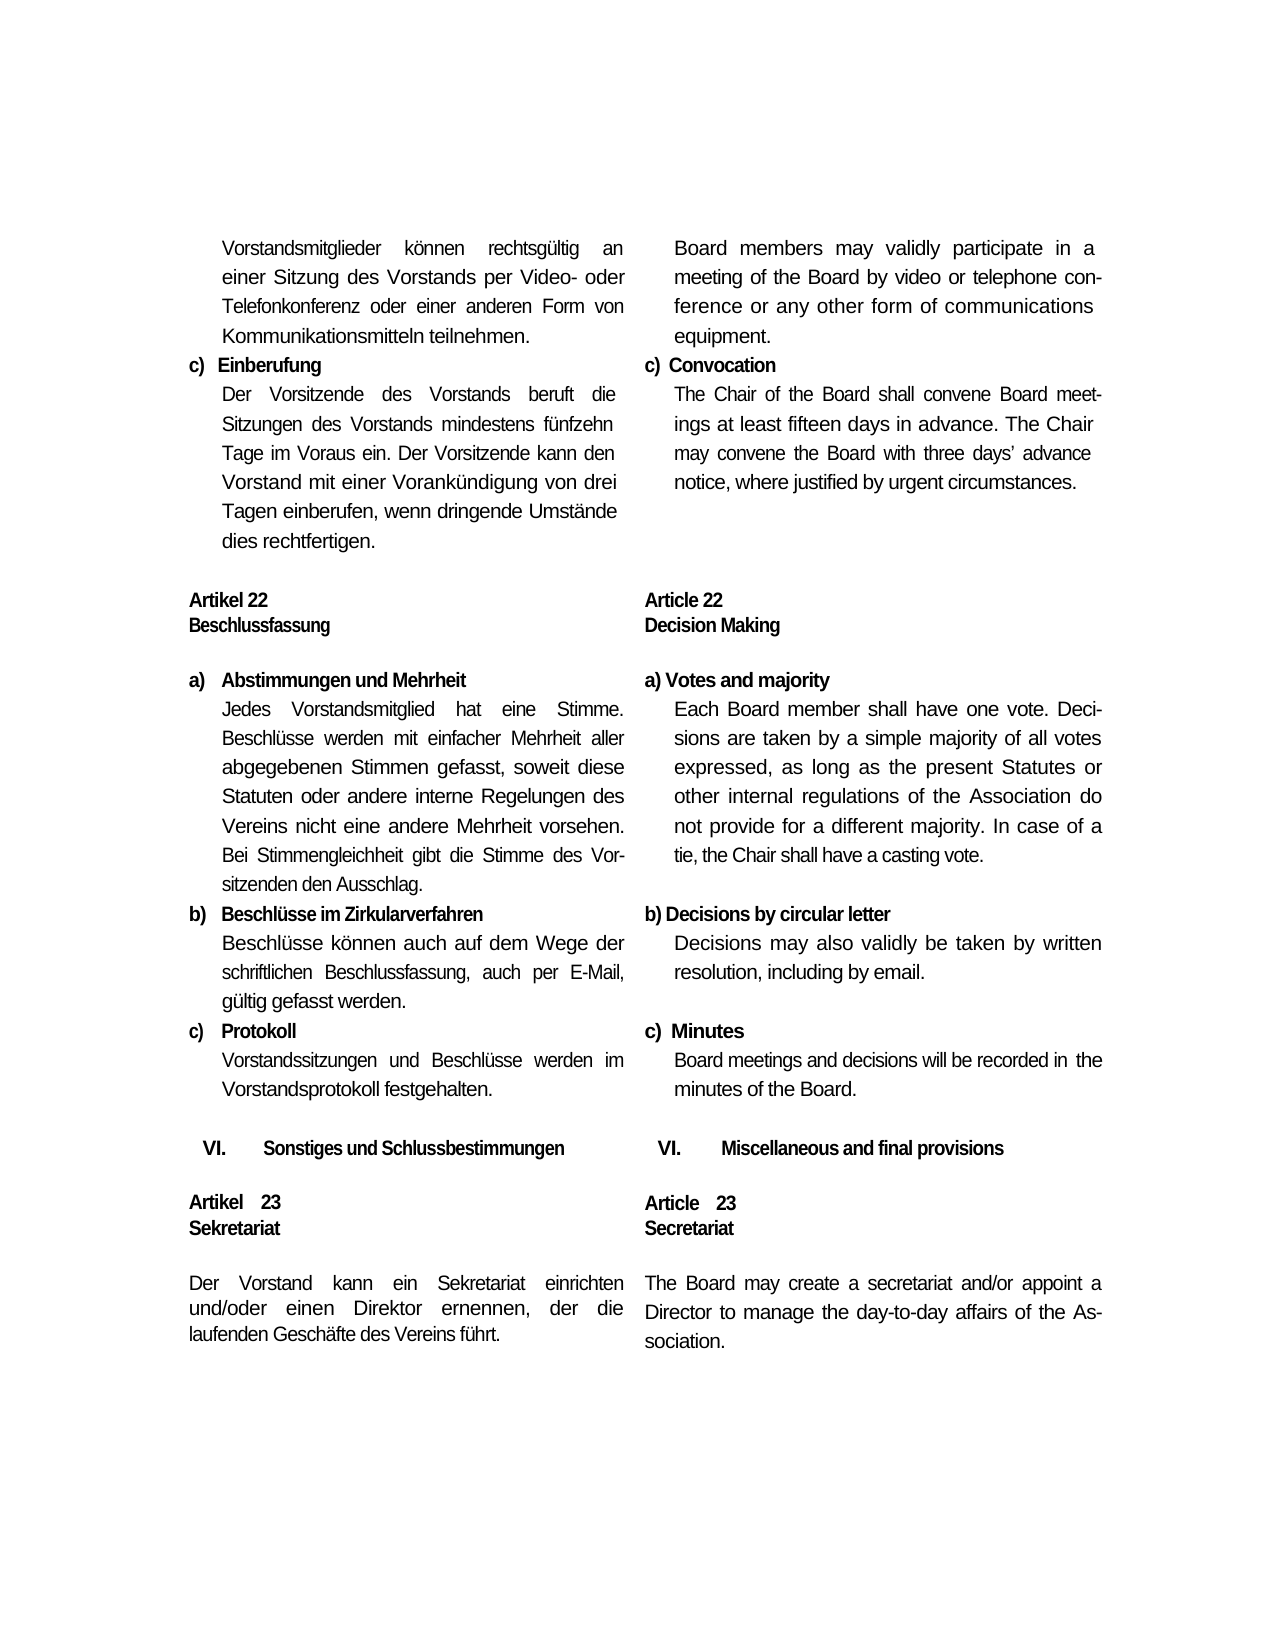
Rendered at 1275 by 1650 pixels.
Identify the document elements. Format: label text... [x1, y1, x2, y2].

text Vorstandssitzungen und Beschlüsse werden im Vorstandsprotokoll festgehalten. [222, 1044, 626, 1102]
text Jedes Vorstandsmitglied hat eine Stimme. Beschlüsse werden mit einfacher Mehrheit aller abgegebenen Stimmen gefasst, soweit diese Statuten oder andere interne Regelungen des Vereins nicht eine andere Mehrheit vorsehen. Bei Stimmengleichheit gibt die Stimme des Vor- sitzenden den Ausschlag. [222, 693, 626, 897]
text Artikel 22 [188, 588, 626, 612]
text c) Minutes [644, 1019, 1257, 1043]
text c) Protokoll [188, 1019, 626, 1043]
text c) Einberufung [188, 354, 626, 378]
text Beschlüsse können auch auf dem Wege der schriftlichen Beschlussfassung, auch per E-Mail, gültig gefasst werden. [222, 927, 626, 1014]
text VI. Miscellaneous and final provisions [657, 1136, 1257, 1160]
text b) Decisions by circular letter [644, 902, 1257, 926]
text Each Board member shall have one vote. Deci- sions are taken by a simple majority of all votes expressed, as long as the present Statutes or other internal regulations of the Association do not provide for a different majority. In case of a tie, the Chair shall have a casting vote. [674, 693, 1103, 868]
text Article 22 [644, 588, 1257, 612]
text Decisions may also validly be taken by written resolution, including by email. [674, 927, 1103, 985]
text The Chair of the Board shall convene Board meet- ings at least fifteen days in advance. The Chair may convene the Board with three days’ advance notice, where justified by urgent circumstances. [674, 378, 1103, 496]
text Board meetings and decisions will be recorded in the minutes of the Board. [674, 1044, 1103, 1102]
text Der Vorstand kann ein Sekretariat einrichten und/oder einen Direktor ernennen, der die laufenden Geschäfte des Vereins führt. [188, 1270, 626, 1346]
text The Board may create a secretariat and/or appoint a Director to manage the day-to-day affairs of the As- sociation. [644, 1267, 1103, 1354]
text a) Votes and majority [644, 668, 1257, 692]
text Article 23 Secretariat [644, 1189, 756, 1241]
text b) Beschlüsse im Zirkularverfahren [188, 902, 626, 926]
text Artikel 23 Sekretariat [188, 1189, 301, 1240]
text Der Vorsitzende des Vorstands beruft die Sitzungen des Vorstands mindestens fünfzehn Tage im Voraus ein. Der Vorsitzende kann den Vorstand mit einer Vorankündigung von drei Tagen einberufen, wenn dringende Umstände dies rechtfertigen. [222, 378, 626, 554]
text Beschlussfassung [188, 613, 626, 637]
text VI. Sonstiges und Schlussbestimmungen [202, 1136, 626, 1160]
text Decision Making [644, 613, 1257, 637]
text a) Abstimmungen und Mehrheit [188, 668, 626, 692]
text Vorstandsmitglieder können rechtsgültig an einer Sitzung des Vorstands per Video- oder Telefonkonferenz oder einer anderen Form von Kommunikationsmitteln teilnehmen. [222, 232, 626, 349]
text c) Convocation [644, 354, 1257, 378]
text Board members may validly participate in a meeting of the Board by video or telephone con- ference or any other form of communications equipment. [674, 232, 1103, 349]
